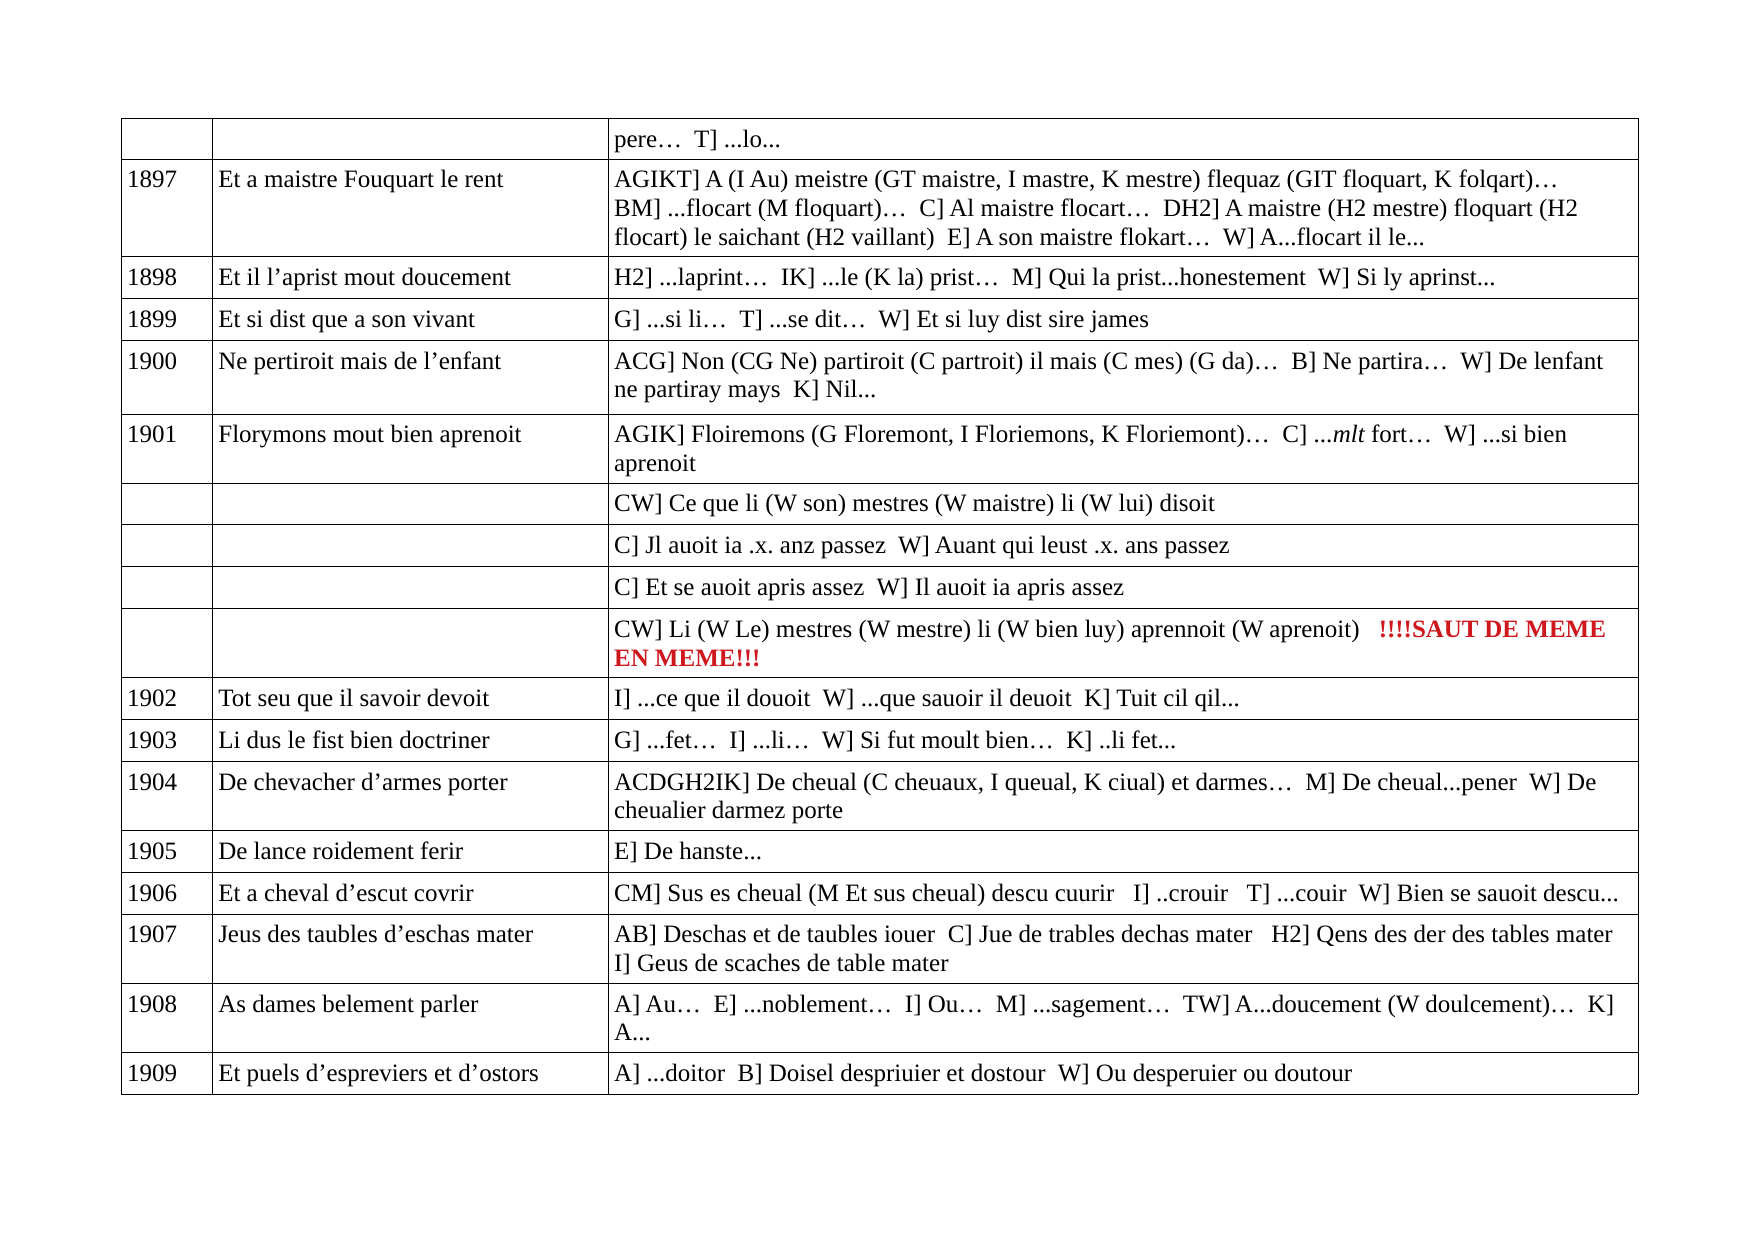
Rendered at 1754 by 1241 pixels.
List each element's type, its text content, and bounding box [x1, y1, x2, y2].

table_cell [122, 525, 212, 566]
table_cell [213, 484, 608, 524]
table_cell Ne pertiroit mais de l’enfant [213, 341, 608, 413]
table_cell 1900 [122, 341, 212, 413]
table_cell Tot seu que il savoir devoit [213, 678, 608, 719]
table_cell Jeus des taubles d’eschas mater [213, 915, 608, 983]
table_cell [122, 484, 212, 524]
table_cell AB] Deschas et de taubles iouer C] Jue de trables dechas mater H2] Qens des der des tables mater I] Geus de scaches de table mater [609, 915, 1638, 983]
table_cell A] Au… E] ...noblement… I] Ou… M] ...sagement… TW] A...doucement (W doulcement)… K] A... [609, 984, 1638, 1052]
table_cell 1901 [122, 415, 212, 482]
table_cell Et si dist que a son vivant [213, 299, 608, 340]
table_cell 1902 [122, 678, 212, 719]
table_cell C] Jl auoit ia .x. anz passez W] Auant qui leust .x. ans passez [609, 525, 1638, 566]
table_cell 1898 [122, 257, 212, 298]
table_cell Li dus le fist bien doctriner [213, 720, 608, 761]
table_cell ACDGH2IK] De cheual (C cheuaux, I queual, K ciual) et darmes… M] De cheual...pener W] De cheualier darmez porte [609, 762, 1638, 830]
table_cell G] ...si li… T] ...se dit… W] Et si luy dist sire james [609, 299, 1638, 340]
table_cell 1897 [122, 160, 212, 256]
table_cell [213, 119, 608, 158]
table_cell I] ...ce que il douoit W] ...que sauoir il deuoit K] Tuit cil qil... [609, 678, 1638, 719]
table_cell 1905 [122, 831, 212, 872]
table_cell Et a maistre Fouquart le rent [213, 160, 608, 256]
table_cell Et puels d’espreviers et d’ostors [213, 1053, 608, 1094]
table_cell [213, 567, 608, 608]
table_cell 1907 [122, 915, 212, 983]
table_cell [122, 119, 212, 158]
table_cell 1908 [122, 984, 212, 1052]
table_cell AGIK] Floiremons (G Floremont, I Floriemons, K Floriemont)… C] ...mlt fort… W] ...si bien aprenoit [609, 415, 1638, 482]
table_cell [213, 525, 608, 566]
table_cell Et a cheval d’escut covrir [213, 873, 608, 914]
table_cell Et il l’aprist mout doucement [213, 257, 608, 298]
table_cell 1904 [122, 762, 212, 830]
table_cell As dames belement parler [213, 984, 608, 1052]
table_cell Florymons mout bien aprenoit [213, 415, 608, 482]
table_cell [122, 567, 212, 608]
table_cell pere… T] ...lo... [609, 119, 1638, 158]
table_cell [122, 609, 212, 677]
table_cell [213, 609, 608, 677]
table_cell C] Et se auoit apris assez W] Il auoit ia apris assez [609, 567, 1638, 608]
table_cell CW] Ce que li (W son) mestres (W maistre) li (W lui) disoit [609, 484, 1638, 524]
table_cell 1903 [122, 720, 212, 761]
table_cell 1906 [122, 873, 212, 914]
table_cell G] ...fet… I] ...li… W] Si fut moult bien… K] ..li fet... [609, 720, 1638, 761]
table_cell De lance roidement ferir [213, 831, 608, 872]
table_cell E] De hanste... [609, 831, 1638, 872]
table_cell De chevacher d’armes porter [213, 762, 608, 830]
table_cell ACG] Non (CG Ne) partiroit (C partroit) il mais (C mes) (G da)… B] Ne partira… W] De lenfant ne partiray mays K] Nil... [609, 341, 1638, 413]
table_cell CM] Sus es cheual (M Et sus cheual) descu cuurir I] ..crouir T] ...couir W] Bien se sauoit descu... [609, 873, 1638, 914]
table_cell 1909 [122, 1053, 212, 1094]
table_cell AGIKT] A (I Au) meistre (GT maistre, I mastre, K mestre) flequaz (GIT floquart, K folqart)… BM] ...flocart (M floquart)… C] Al maistre flocart… DH2] A maistre (H2 mestre) floquart (H2 flocart) le saichant (H2 vaillant) E] A son maistre flokart… W] A...flocart il le... [609, 160, 1638, 256]
table_cell 1899 [122, 299, 212, 340]
table_cell CW] Li (W Le) mestres (W mestre) li (W bien luy) aprennoit (W aprenoit) !!!!SAUT DE MEME EN MEME!!! [609, 609, 1638, 677]
table_cell A] ...doitor B] Doisel despriuier et dostour W] Ou desperuier ou doutour [609, 1053, 1638, 1094]
table_cell H2] ...laprint… IK] ...le (K la) prist… M] Qui la prist...honestement W] Si ly aprinst... [609, 257, 1638, 298]
